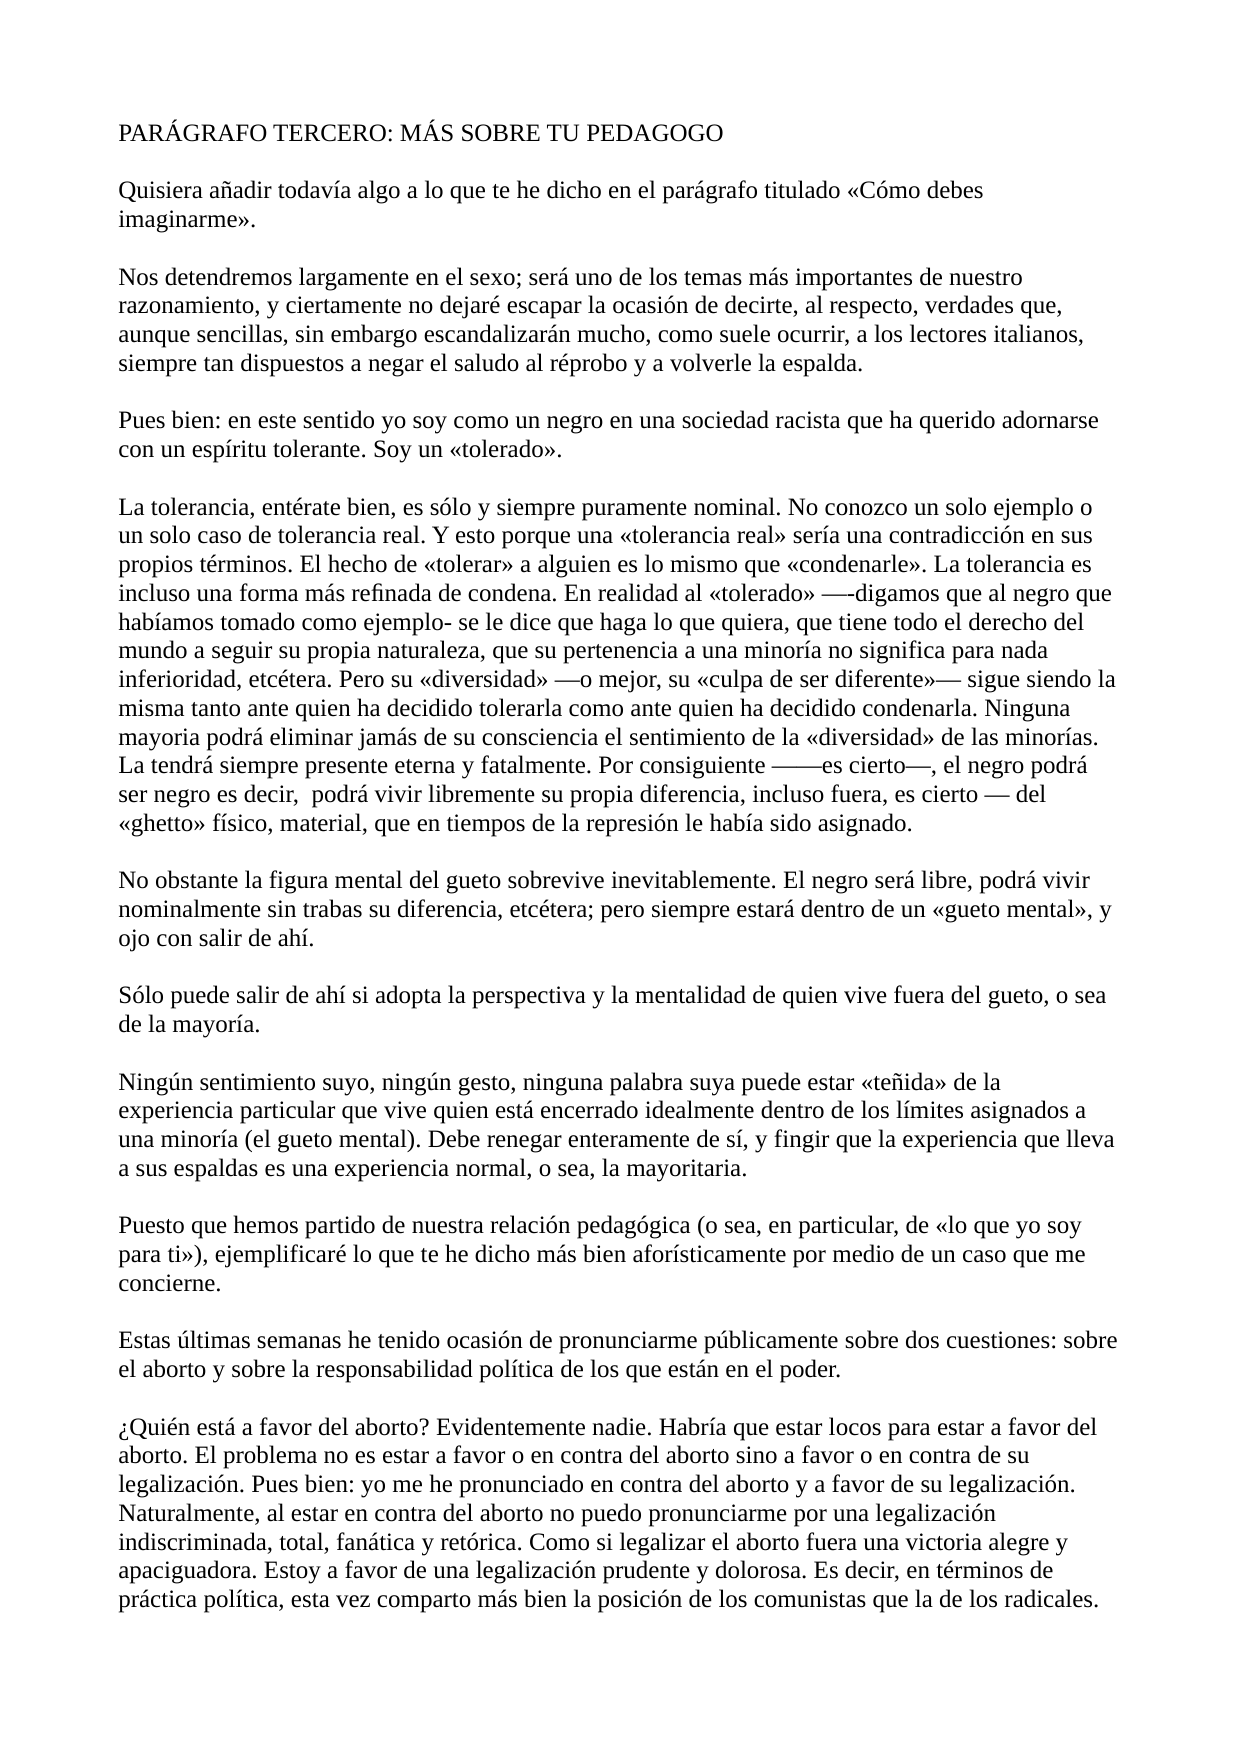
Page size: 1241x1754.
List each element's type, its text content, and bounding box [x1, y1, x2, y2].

text PARÁGRAFO TERCERO: MÁS SOBRE TU PEDAGOGO [118, 118, 1122, 147]
text Puesto que hemos partido de nuestra relación pedagógica (o sea, en particular, de «lo que yo soy para ti»), ejemplificaré lo que te he dicho más bien aforísticamente por medio de un caso que me concierne. [118, 1211, 1122, 1297]
text Quisiera añadir todavía algo a lo que te he dicho en el parágrafo titulado «Cómo debes imaginarme». [118, 176, 1122, 233]
text No obstante la figura mental del gueto sobrevive inevitablemente. El negro será libre, podrá vivir nominalmente sin trabas su diferencia, etcétera; pero siempre estará dentro de un «gueto mental», y [118, 866, 1122, 923]
text Sólo puede salir de ahí si adopta la perspectiva y la mentalidad de quien vive fuera del gueto, o sea de la mayoría. [118, 981, 1122, 1038]
text Estas últimas semanas he tenido ocasión de pronunciarme públicamente sobre dos cuestiones: sobre el aborto y sobre la responsabilidad política de los que están en el poder. [118, 1326, 1122, 1383]
text La tolerancia, entérate bien, es sólo y siempre puramente nominal. No conozco un solo ejemplo o un solo caso de tolerancia real. Y esto porque una «tolerancia real» sería una contradicción en sus [118, 492, 1122, 549]
text ojo con salir de ahí. [118, 923, 1122, 952]
text propios términos. El hecho de «tolerar» a alguien es lo mismo que «condenarle». La tolerancia es incluso una forma más reﬁnada de condena. En realidad al «tolerado» —-digamos que al negro que [118, 549, 1122, 607]
text Ningún sentimiento suyo, ningún gesto, ninguna palabra suya puede estar «teñida» de la experiencia particular que vive quien está encerrado idealmente dentro de los límites asignados a una minoría (el gueto mental). Debe renegar enteramente de sí, y fingir que la experiencia que lleva a sus espaldas es una experiencia normal, o sea, la mayoritaria. [118, 1067, 1122, 1182]
text ¿Quién está a favor del aborto? Evidentemente nadie. Habría que estar locos para estar a favor del aborto. El problema no es estar a favor o en contra del aborto sino a favor o en contra de su legalización. Pues bien: yo me he pronunciado en contra del aborto y a favor de su legalización. Naturalmente, al estar en contra del aborto no puedo pronunciarme por una legalización indiscriminada, total, fanática y retórica. Como si legalizar el aborto fuera una victoria alegre y apaciguadora. Estoy a favor de una legalización prudente y dolorosa. Es decir, en términos de práctica política, esta vez comparto más bien la posición de los comunistas que la de los radicales. [118, 1412, 1122, 1613]
text habíamos tomado como ejemplo- se le dice que haga lo que quiera, que tiene todo el derecho del mundo a seguir su propia naturaleza, que su pertenencia a una minoría no significa para nada inferioridad, etcétera. Pero su «diversidad» —o mejor, su «culpa de ser diferente»— sigue siendo la misma tanto ante quien ha decidido tolerarla como ante quien ha decidido condenarla. Ninguna mayoria podrá eliminar jamás de su consciencia el sentimiento de la «diversidad» de las minorías. La tendrá siempre presente eterna y fatalmente. Por consiguiente ——es cierto—, el negro podrá ser negro es decir, podrá vivir libremente su propia diferencia, incluso fuera, es cierto — del «ghetto» físico, material, que en tiempos de la represión le había sido asignado. [118, 607, 1122, 837]
text Pues bien: en este sentido yo soy como un negro en una sociedad racista que ha querido adornarse con un espíritu tolerante. Soy un «tolerado». [118, 406, 1122, 463]
text Nos detendremos largamente en el sexo; será uno de los temas más importantes de nuestro razonamiento, y ciertamente no dejaré escapar la ocasión de decirte, al respecto, verdades que, aunque sencillas, sin embargo escandalizarán mucho, como suele ocurrir, a los lectores italianos, siempre tan dispuestos a negar el saludo al réprobo y a volverle la espalda. [118, 262, 1122, 377]
